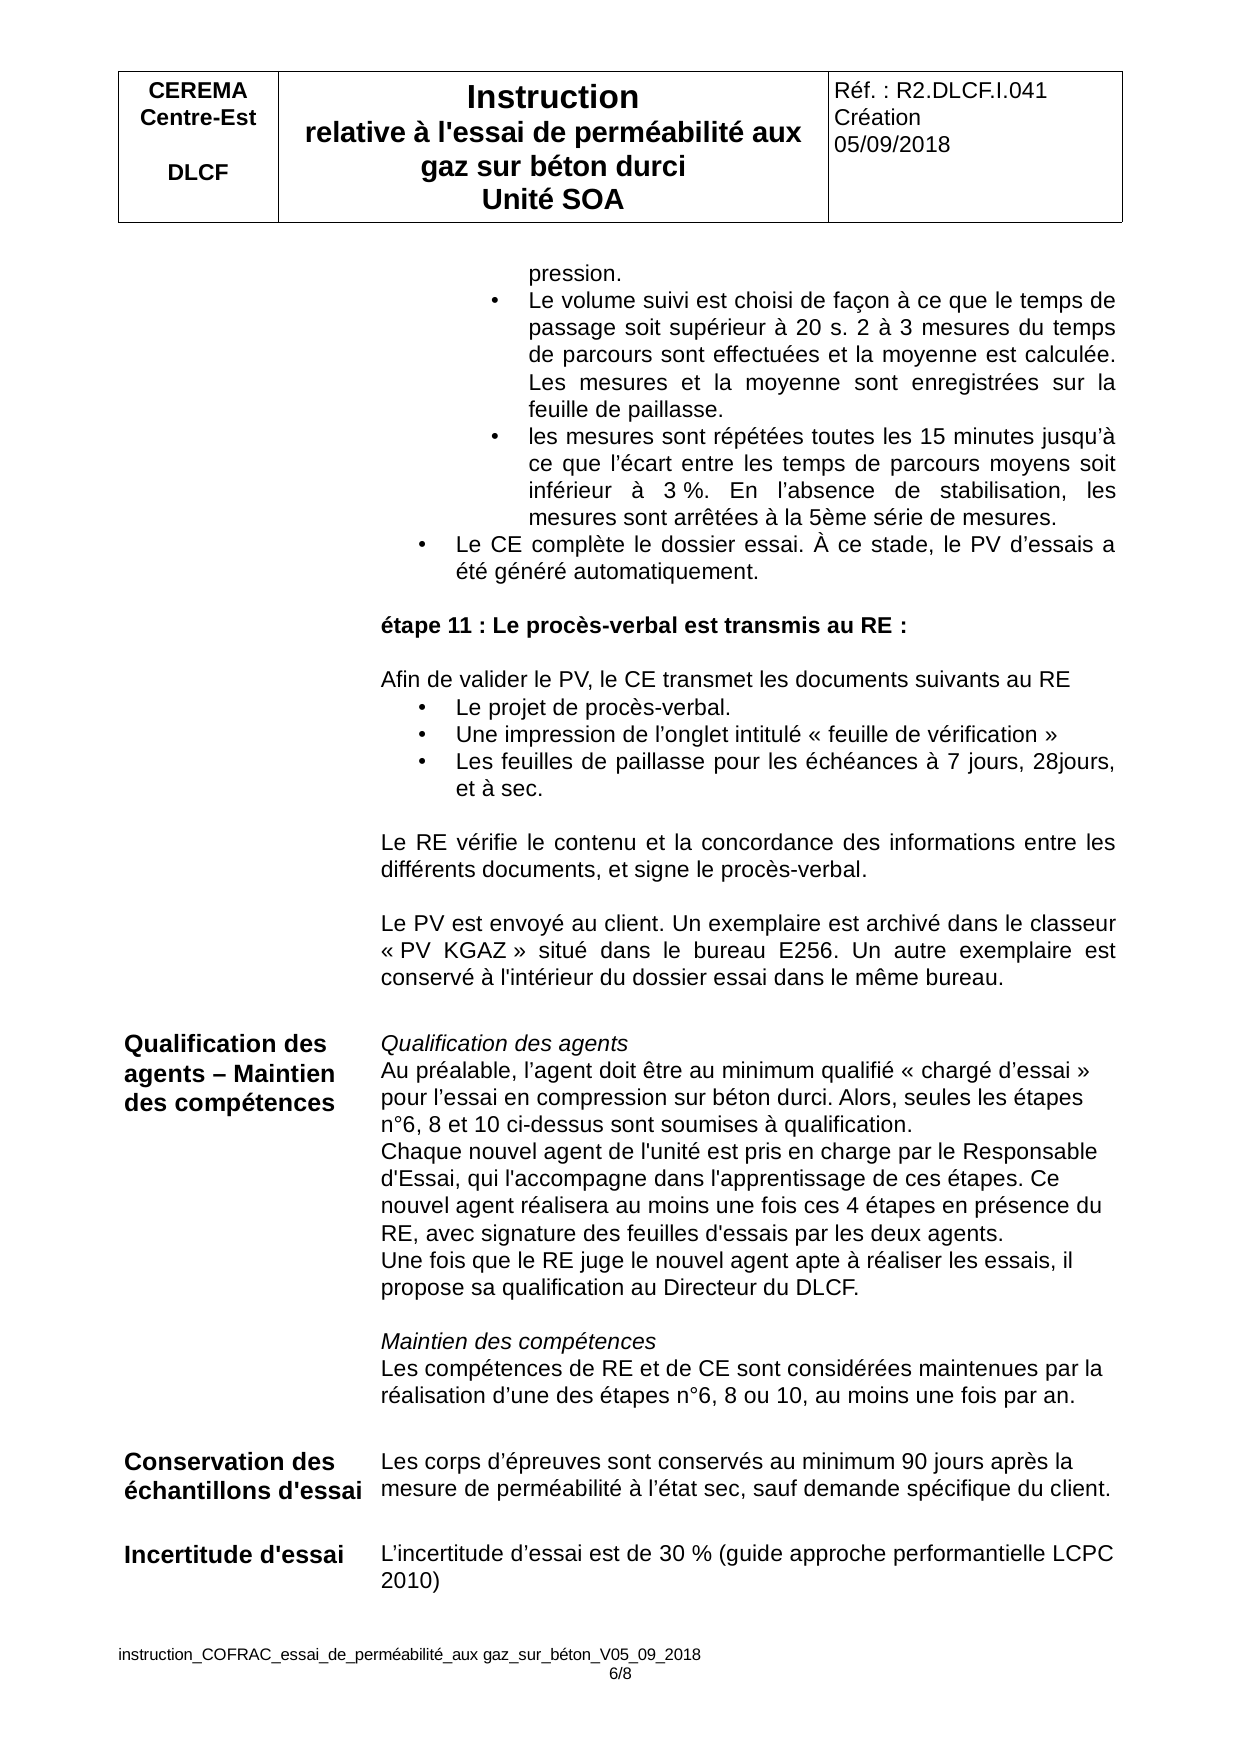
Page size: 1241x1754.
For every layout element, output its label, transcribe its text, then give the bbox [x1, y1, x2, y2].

table_cell Les corps d’épreuves sont conservés au minimum 90 jours après la mesure de perméabilité à l’état sec, sauf demande spécifique du client. [375, 1441, 1123, 1534]
table_cell Incertitude d'essai [118, 1534, 375, 1627]
table_cell [118, 254, 375, 1024]
table_cell Dispositions générales: Les dispositions figurants dans tous les documents listés dans le paragraphe « Documents de références », sont appliquées. Dispositions particulières: Conditions d’essais : Le gaz utilisé est du diazote (N2) La pression absolue d’entrée P0 a été calculée à partir de la pression atmosphérique standard au niveau de la mer (1 013 hPa) pour une altitude (alti) de 333 m, dans le cas de l’atmosphère normalisée type OACI (Organisation de l’Aviation Civile Internationale) : P0 = 974 hPa Étape 1 : réception des éprouvettes : le CE Procède à la réception des éprouvettes et la création d’un nouveau dossier essai : Le CE crée un nouvel enregistrement dans la feuille de calcul « suivit des essais de durabilité ». Il crée un nouveau un numéro SOA/KAZ. Ce numéro commence par les lettres : «KGAZ/ » suivi de l’année, suivi du symbole : « / », suivi d’un nombre débutant à un pour le premier essai de l’année puis incrémenté d’une unité à chaque nouvel essai. Le CE identifie les éprouvettes avec le numéro SOA/KGAZ et les places dans les bacs de conservation. Le CE crée le « dossier d’essai » et renseigne les champs de l’onglet « Feuille d’essai » (identification du prélèvement, date de sciage, échéance d’essai, ...) Le CE imprime le « dossier d’essai » au format A3. Étape 2 : enrobage et sciage des corps d’épreuve : 24 heures avant le sciage, le CE sort les éprouvettes des bacs de conservation, les sèche à l’air comprimé, et les enduit de résine époxy. Le CE scie les corps d’épreuves à une épaisseur de 50 ±1 mm. Le CE identifie les corps d’épreuve conformément au « dossier d’essai ». Le CE mesure le diamètre de chaque corps d’épreuve, en trois positions à 120 degrés. La moyenne des lectures est prise comme diamètre. Le CE mesure l’épaisseur de chaque corps d’épreuve en quatre positions d’égale distance autour de la circonférence. La moyenne des quatre mesures est prise comme épaisseur. Le CE complète le « dossier d’essai ». Étape 3 : saturation des corps d’épreuve : Les corps d’épreuve sont saturés par une des deux méthodes suivantes : Saturation sous vide : 48 h avant le démarrage de l’essai selon NF P 18-459 : Le CE place les corps d’épreuve dans la chambre à vide. La pression est maintenue inférieure à 25 mbar pendant 4h00 ± 0h30. Le CE introduit de l’eau potable dans la chambre à vide jusqu’à ce que les corps d’épreuve soient recouverts de 20 mm de liquide. La pression est maintenue inférieur 25 mbar pendant 44h00 ± 1h00. Imbibition : à partir de 7 jours avant le démarrage de l’essai : Le CE plonge les corps d’épreuves dans la piscine de conservation. Les corps d’épreuves sont posés sur la tranche. Le CE complète le dossier d’essai Étape 4 : pesée des corps d’épreuves et démarrage de l’essai : Le jour du lancement de l’essai : Le CE essuie la surface des corps d’épreuve à l’aide d’une éponge. Le CE pèse les corps d’épreuve. Le CE place les corps d’épreuve dans l’étuve à 80 °C Le CE complète le dossier d’essai Étape 5 : Retour à l’équilibre thermique : 24 heures avant la mesure de la perméabilité à 7 jours : Le CE sort les corps d’épreuves de l’étuve, les place dans un récipient étanche et dans la salle d’essai E24, régulée à 20°C. Le CE complète le dossier d’essai Étape 6 : Mesure de la masse et de la perméabilité à 7 jours : le 7ème jour suivant le lancement de l’essai : Le CE imprime les feuilles correspondant aux onglets « Mesures_7j » du dossier d’essai, elles constitueront les feuilles de paillasse. Le CE pèse les échantillons. Les masses sont notées sur les feuilles de paillasse. Le CE mesure la perméabilité au gaz pour les corps d’épreuves : Le corps d’épreuve est placé dans le perméabilimètre. La chambre à air assurant l’étanchéité du dispositif est gonflée à une pression comprise entre 8 et 10 bar. Une pression de 1,00±0,05 bar est appliquée à l’entrée de la cellule. Cette pression est enregistrée sur la feuille de paillasse. Une phase 30 minutes permet la stabilisation de la pression. Le volume suivi est choisi de façon à ce que le temps de passage soit supérieur à 20 s. 2 à 3 mesures du temps de parcours sont effectuées et la moyenne est calculée. Les mesures et la moyenne sont enregistrées sur la feuille de paillasse. les mesures sont répétées toutes les 15 minutes jusqu’à ce que l’écart entre les temps de parcours moyens soit inférieur à 3 %. En l’absence de stabilisation, les mesures sont arrêtées à la 5ème série de mesures. Le corps d‘épreuve est replacé dans le sac étanche. Le CE place les corps d’épreuve dans l’étuve à 80 °C Le CE complète le dossier essai. Étape 7 : Retour à l’équilibre thermique : 24 heures avant la mesure de la perméabilité à 28 jours : Le CE sort les corps d’épreuves de l’étuve, les place dans un récipient étanche et dans la salle d’essai E24, régulée à 20°C. Le CE complète le dossier d’essai Étape 8 : Mesure de la masse et de la perméabilité à 28 jours : le 28ème jour suivant le lancement de l’essai : Le CE imprime les feuilles correspondant aux onglets « Mesures_28j » du dossier d’essai, elles constitueront les feuilles de paillasse. Le CE pèse les échantillons. Les masses sont notées sur les feuilles de paillasse. Le CE mesure la perméabilité au gaz pour les corps d’épreuves : Le corps d’épreuve est placé dans le perméabilimètre. La chambre à air assurant l’étanchéité du dispositif est gonflée à une pression comprise entre 8 et 10 bar. Une pression de 1,00±0,05 bar est appliquée à l’entrée de la cellule. Cette pression est enregistrée sur la feuille de paillasse. Une phase 30 minutes permet la stabilisation de la pression. Le volume suivi est choisi de façon à ce que le temps de passage soit supérieur à 20 s. 2 à 3 mesures du temps de parcours sont effectuées et la moyenne est calculée. Les mesures et la moyenne sont enregistrées sur la feuille de paillasse. les mesures sont répétées toutes les 15 minutes jusqu’à ce que l’écart entre les temps de parcours moyens soit inférieur à 3 %. En l’absence de stabilisation, les mesures sont arrêtées à la 5ème série de mesures. Le corps d‘épreuve est replacé dans le sac étanche. Le CE place les corps d’épreuve dans l’étuve à 105 °C Le CE complète le dossier essai. Étape 9 : Mesure de la masse constante : Le CE sort les corps d’épreuve de l’étuve et les pèse. Les masses sont reportées sur la feuille d’essai. Si pour au moins un des corps d’épreuve, la variation de masse à 24 heures d’intervalle est : Supérieure à 0,05 % : Le CE replace les corps d’épreuve dans l’étuve à 105 °C L’étape 9 est répétée. Sinon : Le CE place les corps d’épreuve dans la salle d’essais à l’intérieur d’un récipient étanche. Le CE règle la température de salle d’essai E24 à 20°C. Le CE complète le dossier essai. Étape 10 : Mesure de la masse et de la perméabilité à l’état sec : Le CE imprime les feuilles correspondant aux onglets « Mesures_sec » du dossier d’essai, elles constitueront les feuilles de paillasse. Le CE pèse les échantillons. Les masses sont notées sur les feuilles de paillasse. Le CE mesure la perméabilité au gaz pour les corps d’épreuves : Le corps d’épreuve est placé dans le perméabilimètre. La chambre à air assurant l’étanchéité du dispositif est gonflée à une pression comprise entre 8 et 10 bar. Une pression de 1,00±0,05 bar est appliquée à l’entrée de la cellule. Cette pression est enregistrée sur la feuille de paillasse. Une phase 30 minutes permet la stabilisation de la pression. Le volume suivi est choisi de façon à ce que le temps de passage soit supérieur à 20 s. 2 à 3 mesures du temps de parcours sont effectuées et la moyenne est calculée. Les mesures et la moyenne sont enregistrées sur la feuille de paillasse. les mesures sont répétées toutes les 15 minutes jusqu’à ce que l’écart entre les temps de parcours moyens soit inférieur à 3 %. En l’absence de stabilisation, les mesures sont arrêtées à la 5ème série de mesures. Le CE complète le dossier essai. À ce stade, le PV d’essais a été généré automatiquement. étape 11 : Le procès-verbal est transmis au RE : Afin de valider le PV, le CE transmet les documents suivants au RE Le projet de procès-verbal. Une impression de l’onglet intitulé « feuille de vérification » Les feuilles de paillasse pour les échéances à 7 jours, 28jours, et à sec. Le RE vérifie le contenu et la concordance des informations entre les différents documents, et signe le procès-verbal. Le PV est envoyé au client. Un exemplaire est archivé dans le classeur « PV KGAZ » situé dans le bureau E256. Un autre exemplaire est conservé à l'intérieur du dossier essai dans le même bureau. [375, 254, 1123, 1024]
table_cell Conservation des échantillons d'essai [118, 1441, 375, 1534]
table_cell Qualification des agents Au préalable, l’agent doit être au minimum qualifié « chargé d’essai » pour l’essai en compression sur béton durci. Alors, seules les étapes n°6, 8 et 10 ci-dessus sont soumises à qualification. Chaque nouvel agent de l'unité est pris en charge par le Responsable d'Essai, qui l'accompagne dans l'apprentissage de ces étapes. Ce nouvel agent réalisera au moins une fois ces 4 étapes en présence du RE, avec signature des feuilles d'essais par les deux agents. Une fois que le RE juge le nouvel agent apte à réaliser les essais, il propose sa qualification au Directeur du DLCF. Maintien des compétences Les compétences de RE et de CE sont considérées maintenues par la réalisation d’une des étapes n°6, 8 ou 10, au moins une fois par an. [375, 1024, 1123, 1441]
table_cell Qualification des agents – Maintien des compétences [118, 1024, 375, 1441]
table_cell L’incertitude d’essai est de 30 % (guide approche performantielle LCPC 2010) [375, 1534, 1123, 1627]
